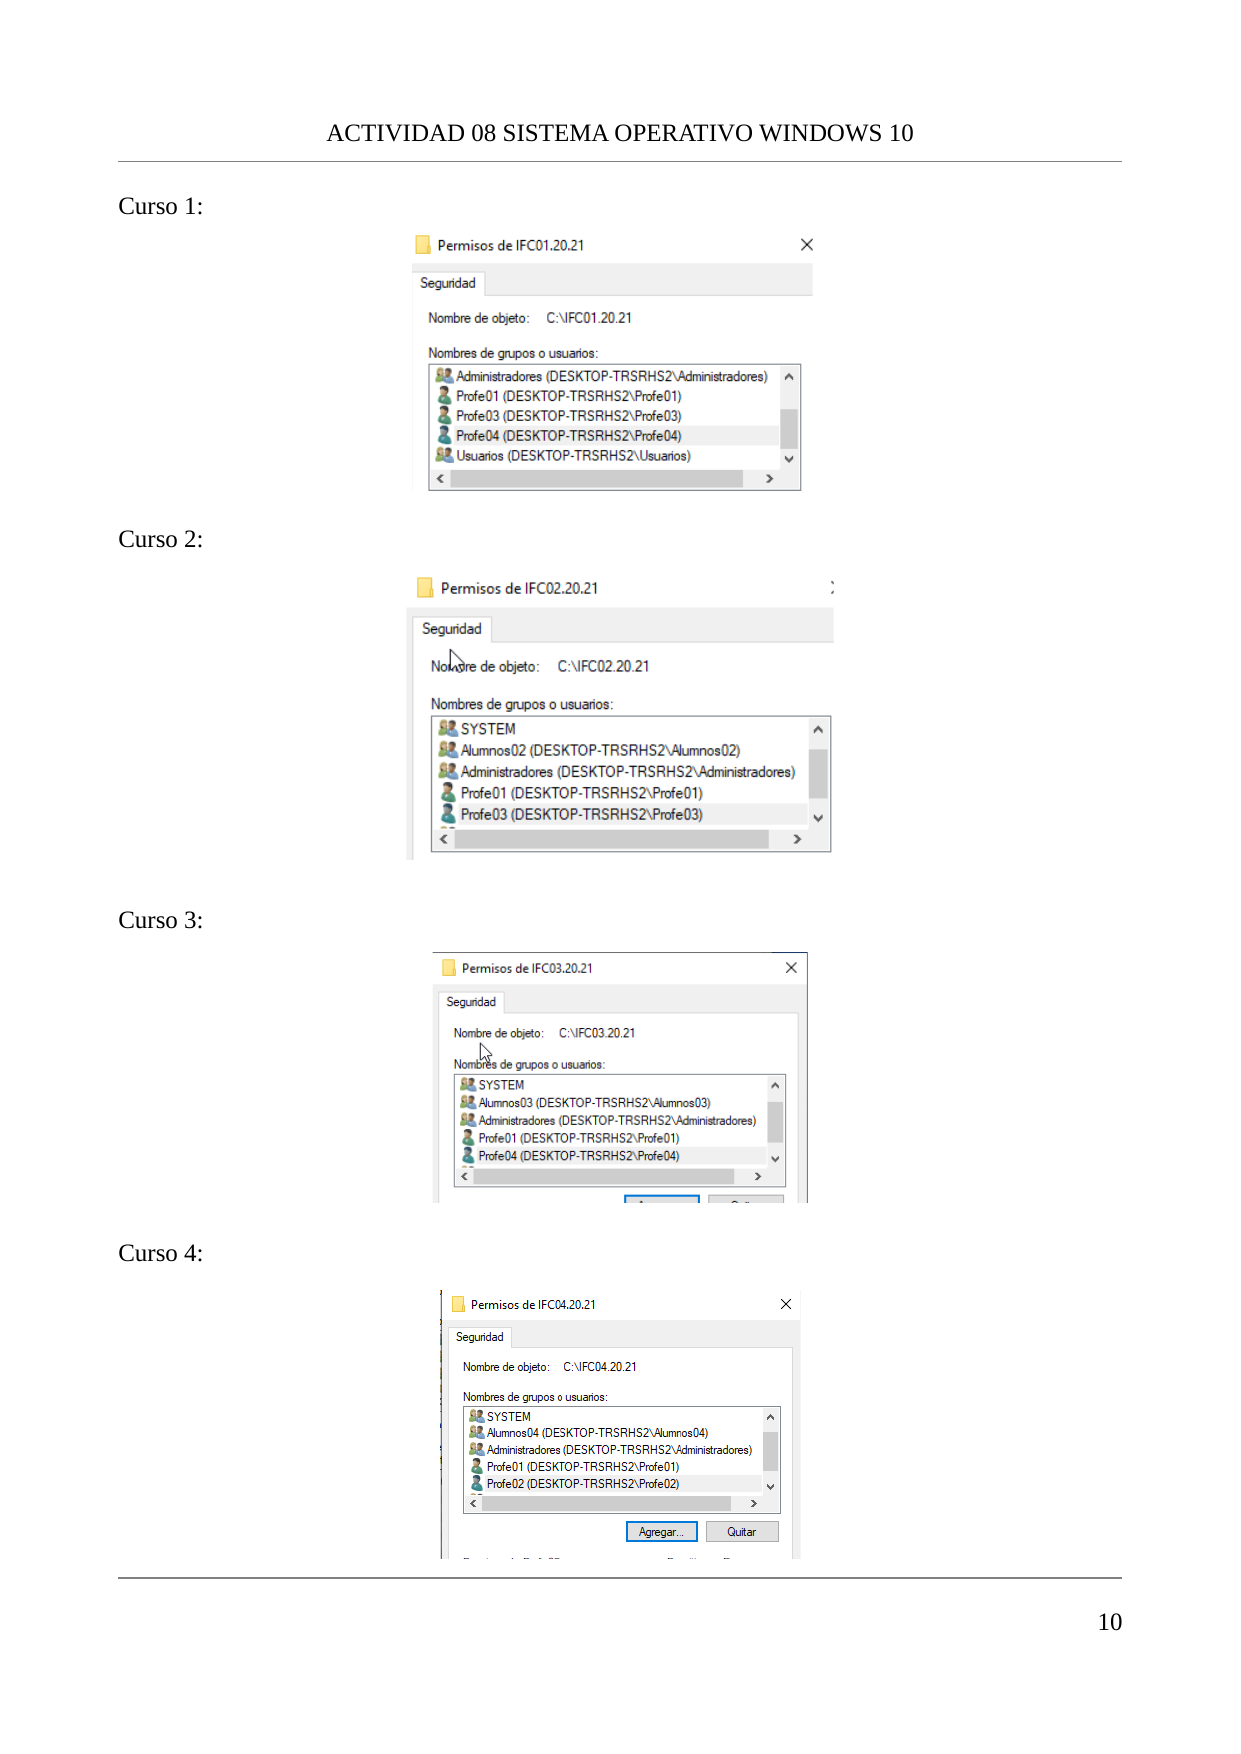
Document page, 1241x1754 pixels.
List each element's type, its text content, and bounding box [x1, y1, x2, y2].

picture [406, 571, 834, 860]
text Curso 4: [118, 1238, 1122, 1267]
picture [412, 233, 813, 491]
picture [432, 952, 808, 1203]
text Curso 3: [118, 905, 1122, 934]
picture [440, 1290, 801, 1559]
text Curso 2: [118, 524, 1122, 553]
text Curso 1: [118, 191, 1122, 220]
